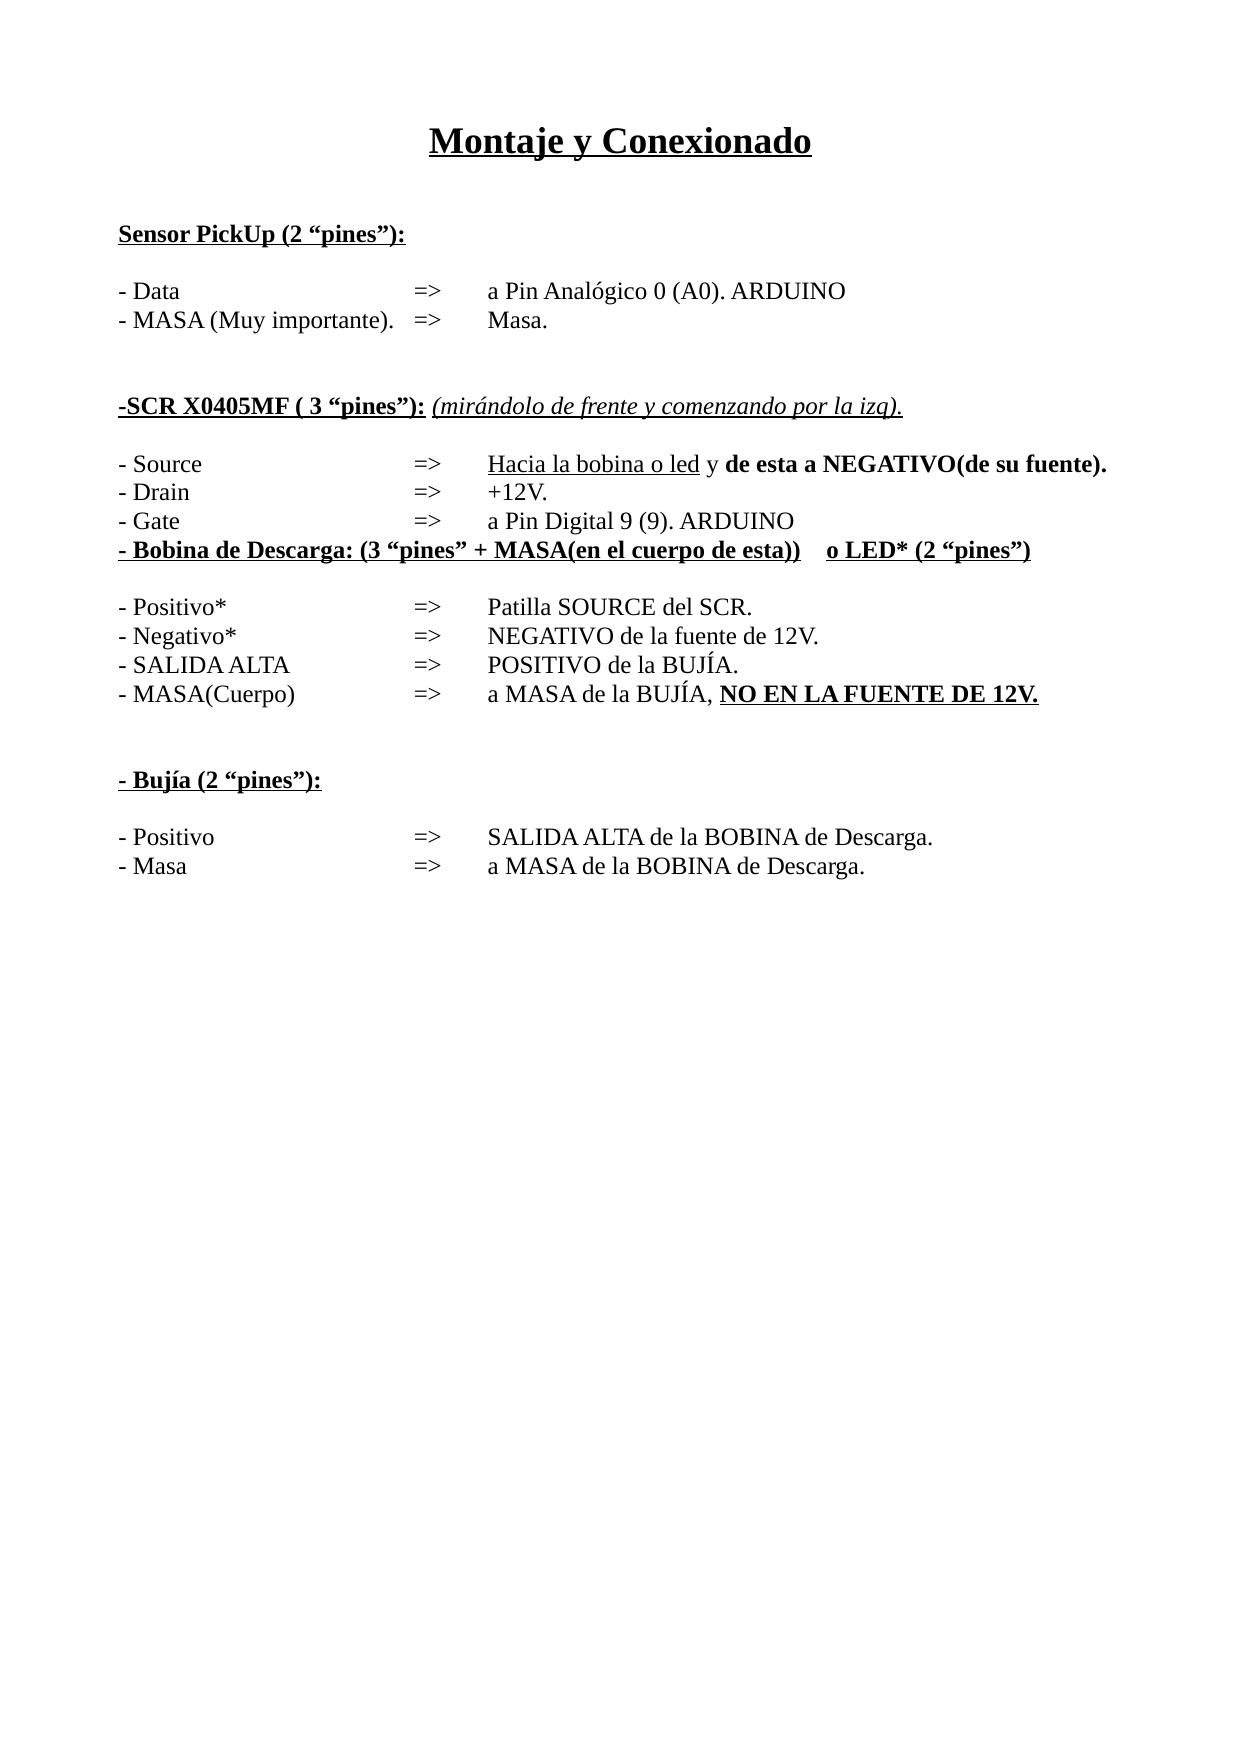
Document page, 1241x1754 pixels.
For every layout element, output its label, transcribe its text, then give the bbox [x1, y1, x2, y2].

text - SALIDA ALTA => POSITIVO de la BUJÍA. [118, 650, 1122, 679]
text - Gate => a Pin Digital 9 (9). ARDUINO [118, 506, 1122, 535]
text - Drain => +12V. [118, 477, 1122, 506]
text - Source => Hacia la bobina o led y de esta a NEGATIVO(de su fuente). [118, 449, 1122, 477]
text - Data => a Pin Analógico 0 (A0). ARDUINO [118, 276, 1122, 305]
text -SCR X0405MF ( 3 “pines”): (mirándolo de frente y comenzando por la izq). [118, 391, 1122, 420]
text - MASA (Muy importante). => Masa. [118, 305, 1122, 334]
text - Negativo* => NEGATIVO de la fuente de 12V. [118, 621, 1122, 650]
text - MASA(Cuerpo) => a MASA de la BUJÍA, NO EN LA FUENTE DE 12V. [118, 679, 1122, 707]
text - Positivo* => Patilla SOURCE del SCR. [118, 592, 1122, 621]
text Montaje y Conexionado [118, 118, 1122, 161]
text - Bujía (2 “pines”): [118, 765, 1122, 794]
text - Positivo => SALIDA ALTA de la BOBINA de Descarga. [118, 822, 1122, 851]
text Sensor PickUp (2 “pines”): [118, 219, 1122, 247]
text - Masa => a MASA de la BOBINA de Descarga. [118, 851, 1122, 880]
text - Bobina de Descarga: (3 “pines” + MASA(en el cuerpo de esta)) o LED* (2 “pines”) [118, 535, 1122, 564]
